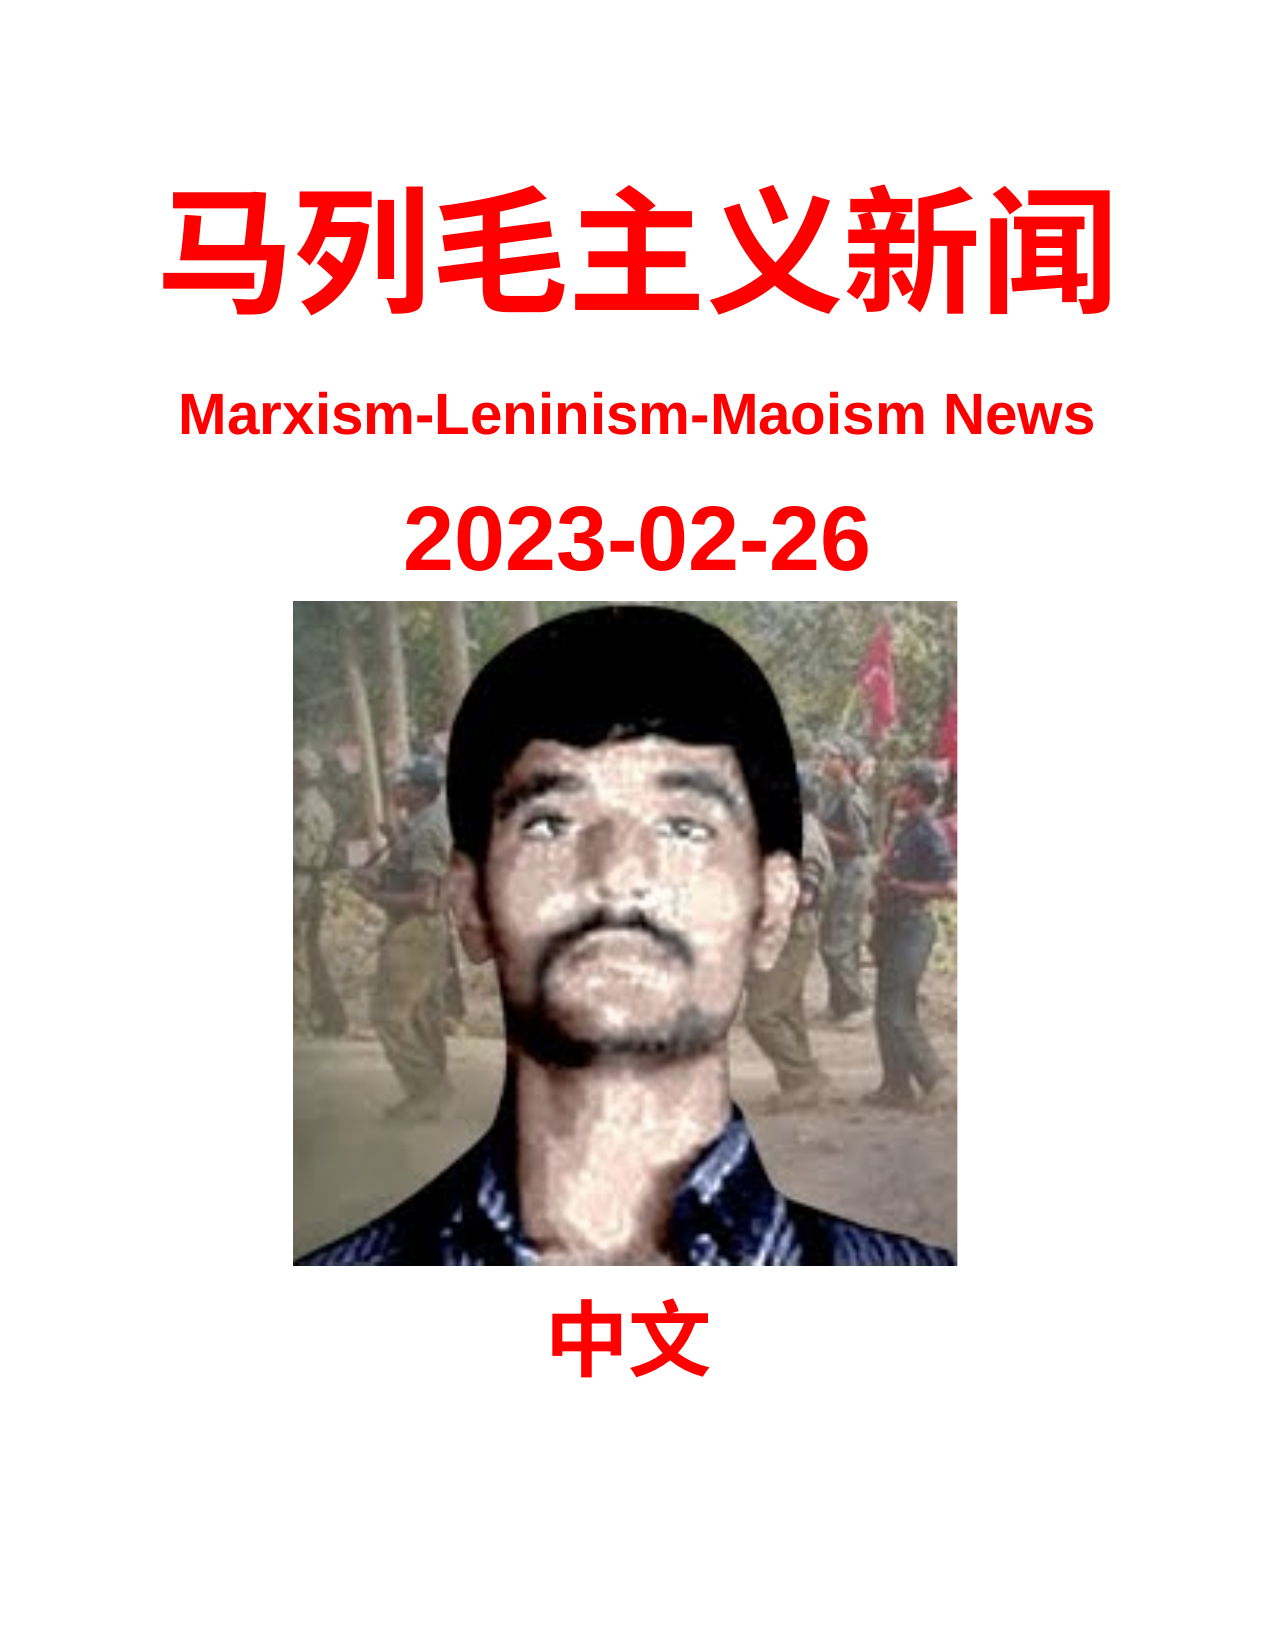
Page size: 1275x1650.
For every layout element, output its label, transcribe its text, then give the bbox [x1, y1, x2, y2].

picture [293, 601, 958, 1266]
subtitle 中文 [118, 1274, 1157, 1395]
subtitle 2023-02-26 [118, 484, 1157, 590]
subtitle 马列毛主义新闻 [118, 143, 1157, 342]
subtitle Marxism-Leninism-Maoism News [118, 380, 1157, 447]
